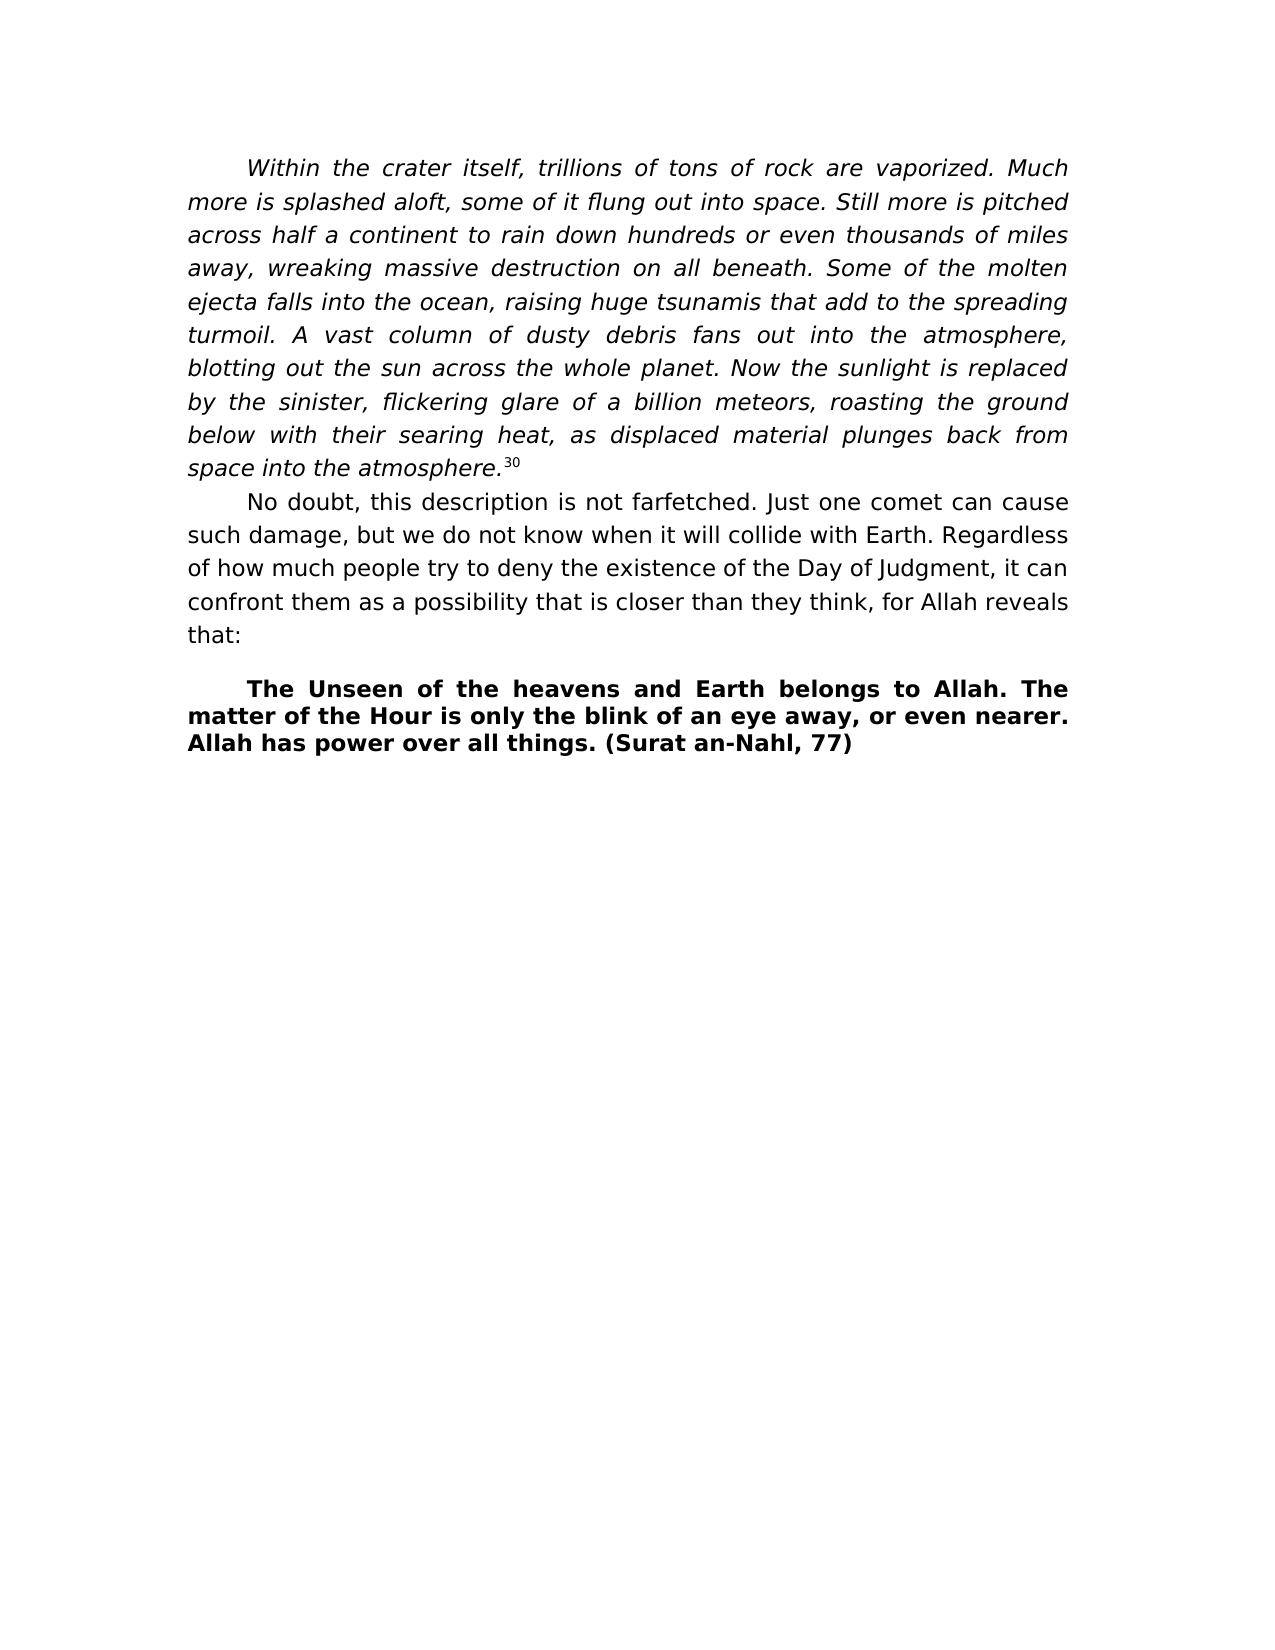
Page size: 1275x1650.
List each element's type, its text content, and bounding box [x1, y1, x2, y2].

text Within the crater itself, trillions of tons of rock are vaporized. Much more is splashed aloft, some of it flung out into space. Still more is pitched across half a continent to rain down hundreds or even thousands of miles away, wreaking massive destruction on all beneath. Some of the molten ejecta falls into the ocean, raising huge tsunamis that add to the spreading turmoil. A vast column of dusty debris fans out into the atmosphere, blotting out the sun across the whole planet. Now the sunlight is replaced by the sinister, flickering glare of a billion meteors, roasting the ground below with their searing heat, as displaced material plunges back from space into the atmosphere.30 [187, 150, 1070, 483]
text No doubt, this description is not farfetched. Just one comet can cause such damage, but we do not know when it will collide with Earth. Regardless of how much people try to deny the existence of the Day of Judgment, it can confront them as a possibility that is closer than they think, for Allah reveals that: [187, 483, 1070, 650]
text The Unseen of the heavens and Earth belongs to Allah. The matter of the Hour is only the blink of an eye away, or even nearer. Allah has power over all things. (Surat an-Nahl, 77) [187, 677, 1070, 757]
